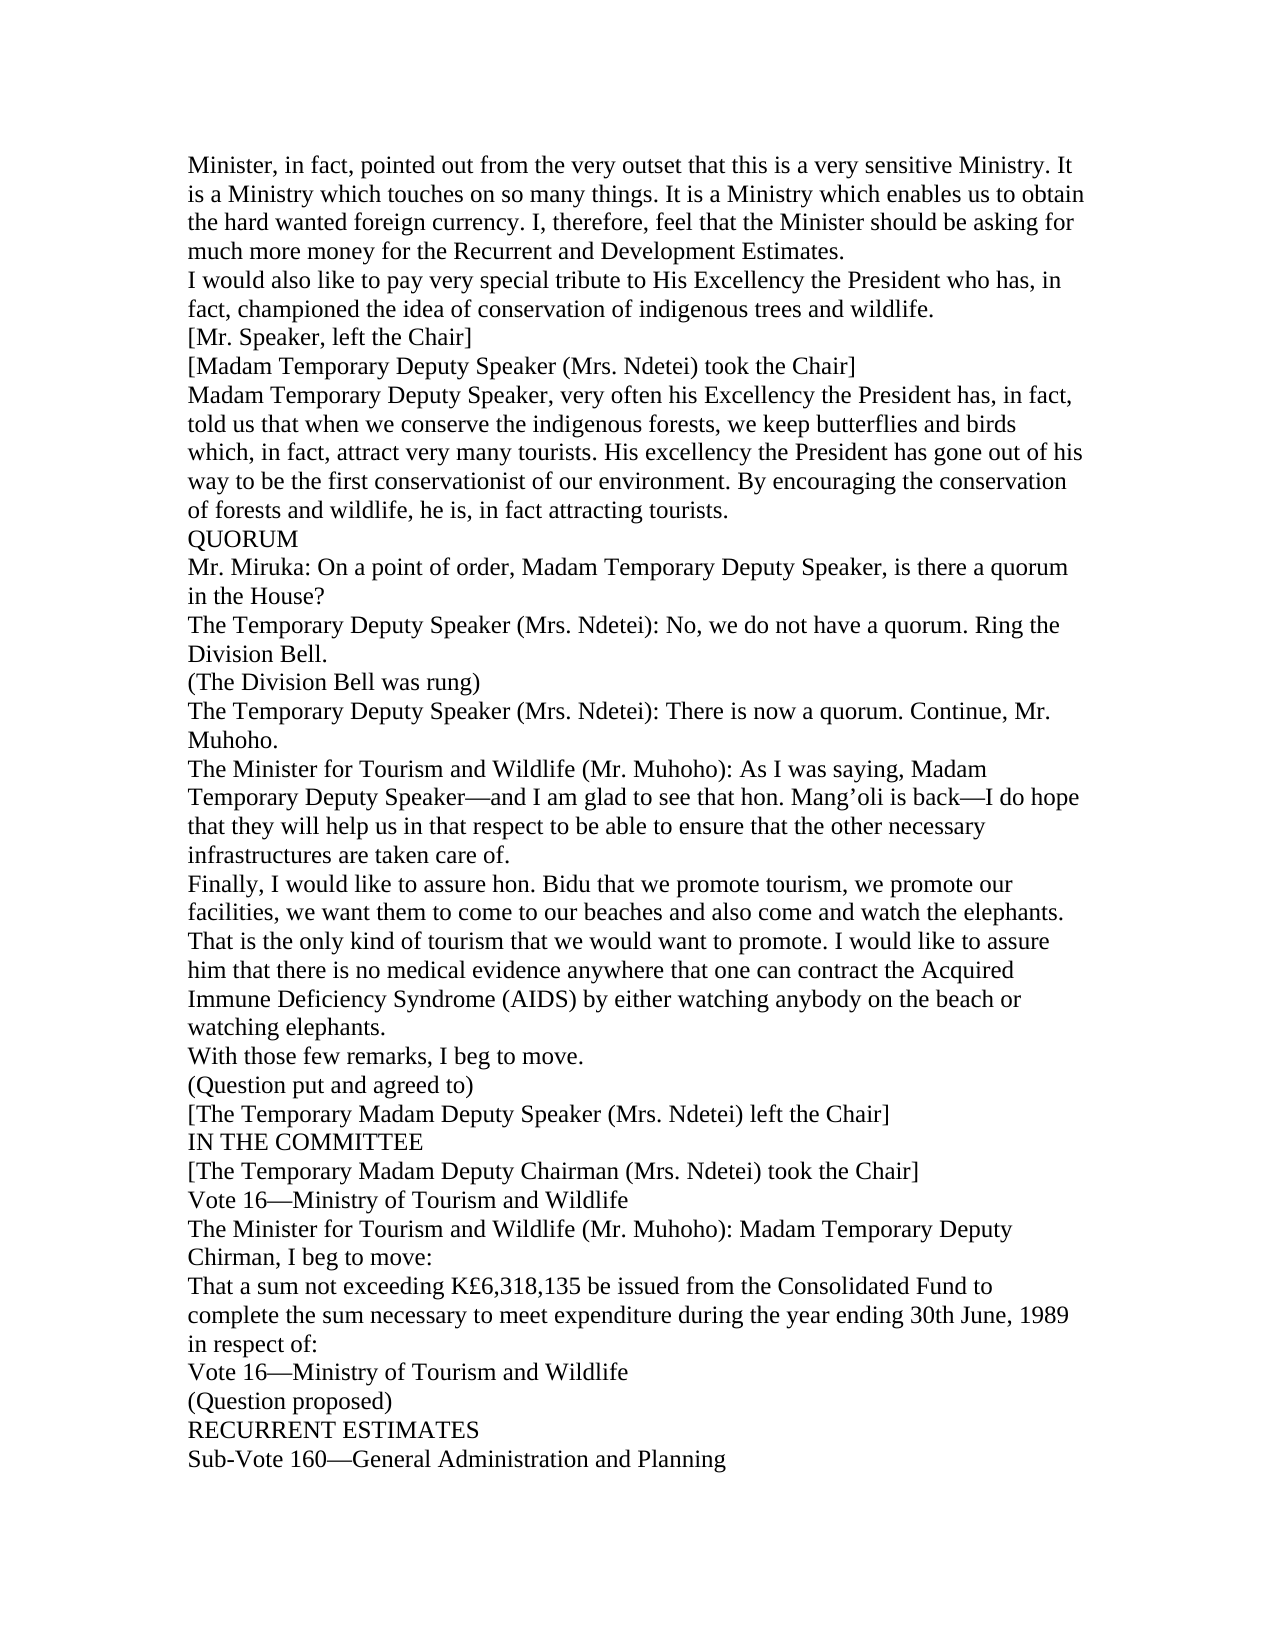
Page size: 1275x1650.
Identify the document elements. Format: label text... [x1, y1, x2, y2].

text Mr. Miruka: On a point of order, Madam Temporary Deputy Speaker, is there a quorum in the House? [187, 552, 1087, 610]
text Madam Temporary Deputy Speaker, very often his Excellency the President has, in fact, told us that when we conserve the indigenous forests, we keep butterflies and birds which, in fact, attract very many tourists. His excellency the President has gone out of his way to be the first conservationist of our environment. By encouraging the conservation of forests and wildlife, he is, in fact attracting tourists. [187, 380, 1087, 524]
text The Minister for Tourism and Wildlife (Mr. Muhoho): Madam Temporary Deputy Chirman, I beg to move: [187, 1214, 1087, 1271]
text (Question proposed) [187, 1386, 1087, 1415]
text Finally, I would like to assure hon. Bidu that we promote tourism, we promote our facilities, we want them to come to our beaches and also come and watch the elephants. That is the only kind of tourism that we would want to promote. I would like to assure him that there is no medical evidence anywhere that one can contract the Acquired Immune Deficiency Syndrome (AIDS) by either watching anybody on the beach or watching elephants. [187, 869, 1087, 1041]
text With those few remarks, I beg to move. [187, 1041, 1087, 1070]
text (The Division Bell was rung) [187, 667, 1087, 696]
text QUORUM [187, 524, 1087, 552]
text The Minister for Tourism and Wildlife (Mr. Muhoho): As I was saying, Madam Temporary Deputy Speaker—and I am glad to see that hon. Mang’oli is back—I do hope that they will help us in that respect to be able to ensure that the other necessary infrastructures are taken care of. [187, 754, 1087, 869]
text IN THE COMMITTEE [187, 1127, 1087, 1156]
text [Mr. Speaker, left the Chair] [187, 322, 1087, 351]
text [Madam Temporary Deputy Speaker (Mrs. Ndetei) took the Chair] [187, 351, 1087, 380]
text That a sum not exceeding K£6,318,135 be issued from the Consolidated Fund to complete the sum necessary to meet expenditure during the year ending 30th June, 1989 in respect of: [187, 1271, 1087, 1357]
text [The Temporary Madam Deputy Speaker (Mrs. Ndetei) left the Chair] [187, 1099, 1087, 1127]
text [The Temporary Madam Deputy Chairman (Mrs. Ndetei) took the Chair] [187, 1156, 1087, 1185]
text (Question put and agreed to) [187, 1070, 1087, 1099]
text Minister, in fact, pointed out from the very outset that this is a very sensitive Ministry. It is a Ministry which touches on so many things. It is a Ministry which enables us to obtain the hard wanted foreign currency. I, therefore, feel that the Minister should be asking for much more money for the Recurrent and Development Estimates. [187, 150, 1087, 265]
text The Temporary Deputy Speaker (Mrs. Ndetei): There is now a quorum. Continue, Mr. Muhoho. [187, 696, 1087, 754]
text Vote 16—Ministry of Tourism and Wildlife [187, 1185, 1087, 1214]
text RECURRENT ESTIMATES [187, 1415, 1087, 1444]
text Vote 16—Ministry of Tourism and Wildlife [187, 1357, 1087, 1386]
text The Temporary Deputy Speaker (Mrs. Ndetei): No, we do not have a quorum. Ring the Division Bell. [187, 610, 1087, 667]
text I would also like to pay very special tribute to His Excellency the President who has, in fact, championed the idea of conservation of indigenous trees and wildlife. [187, 265, 1087, 322]
text Sub-Vote 160—General Administration and Planning [187, 1444, 1087, 1472]
